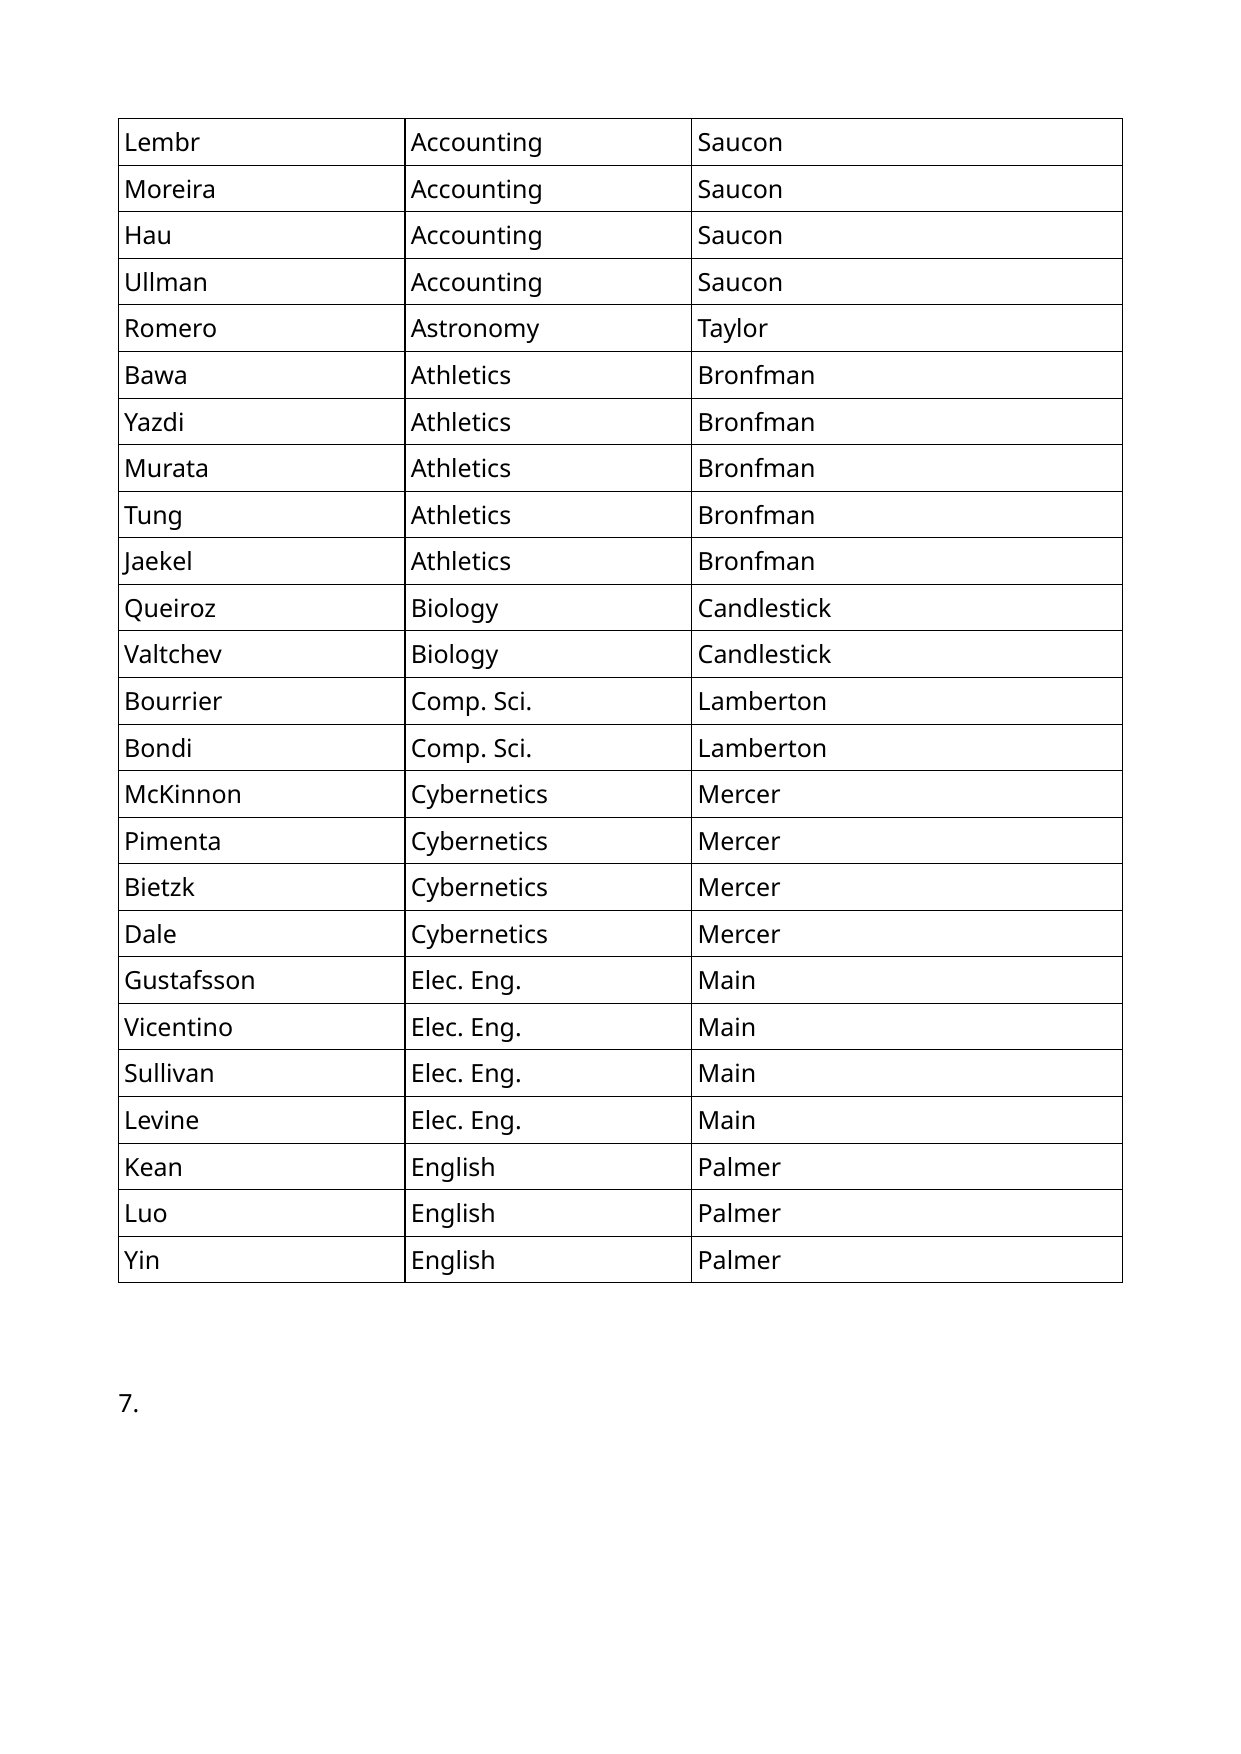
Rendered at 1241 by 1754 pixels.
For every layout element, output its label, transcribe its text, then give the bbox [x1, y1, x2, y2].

table_cell Saucon [692, 119, 1122, 165]
table_cell Main [692, 1097, 1122, 1142]
table_cell Candlestick [692, 631, 1122, 677]
table_cell Yazdi [119, 399, 404, 444]
table_cell English [406, 1144, 691, 1189]
table_cell Mercer [692, 864, 1122, 910]
table_cell Palmer [692, 1237, 1122, 1282]
table_cell Valtchev [119, 631, 404, 677]
table_cell Cybernetics [406, 771, 691, 817]
table_cell Bronfman [692, 445, 1122, 491]
table_cell Bawa [119, 352, 404, 397]
table_cell Pimenta [119, 818, 404, 863]
table_cell Palmer [692, 1190, 1122, 1236]
table_cell Comp. Sci. [406, 725, 691, 770]
table_cell Murata [119, 445, 404, 491]
table_cell Taylor [692, 305, 1122, 351]
table_cell Main [692, 957, 1122, 1003]
table_cell Moreira [119, 166, 404, 211]
table_cell Hau [119, 212, 404, 258]
table_cell Mercer [692, 771, 1122, 817]
table_cell Lamberton [692, 725, 1122, 770]
table_cell Elec. Eng. [406, 957, 691, 1003]
table_cell Dale [119, 911, 404, 956]
table_cell Romero [119, 305, 404, 351]
table_cell Astronomy [406, 305, 691, 351]
table_cell Accounting [406, 212, 691, 258]
table_cell Bronfman [692, 399, 1122, 444]
table_cell Cybernetics [406, 911, 691, 956]
table_cell Levine [119, 1097, 404, 1142]
table_cell Lembr [119, 119, 404, 165]
table_cell Sullivan [119, 1050, 404, 1096]
table_cell Bronfman [692, 352, 1122, 397]
table_cell Mercer [692, 818, 1122, 863]
table_cell Bronfman [692, 538, 1122, 584]
table_cell Bronfman [692, 492, 1122, 537]
table_cell Gustafsson [119, 957, 404, 1003]
table_cell Main [692, 1004, 1122, 1049]
table_cell Comp. Sci. [406, 678, 691, 723]
table_cell Kean [119, 1144, 404, 1189]
table_cell Saucon [692, 166, 1122, 211]
table_cell Lamberton [692, 678, 1122, 723]
table_cell Cybernetics [406, 864, 691, 910]
text 7. [118, 1385, 1122, 1419]
table_cell English [406, 1237, 691, 1282]
table_cell Athletics [406, 445, 691, 491]
table_cell Cybernetics [406, 818, 691, 863]
table_cell Ullman [119, 259, 404, 304]
table_cell Athletics [406, 352, 691, 397]
table_cell Tung [119, 492, 404, 537]
table_cell Palmer [692, 1144, 1122, 1189]
table_cell Jaekel [119, 538, 404, 584]
table_cell Vicentino [119, 1004, 404, 1049]
table_cell Biology [406, 631, 691, 677]
table_cell Elec. Eng. [406, 1097, 691, 1142]
table_cell McKinnon [119, 771, 404, 817]
table_cell Elec. Eng. [406, 1050, 691, 1096]
table_cell Bondi [119, 725, 404, 770]
table_cell Saucon [692, 259, 1122, 304]
table_cell Mercer [692, 911, 1122, 956]
table_cell Accounting [406, 166, 691, 211]
table_cell Athletics [406, 538, 691, 584]
table_cell Queiroz [119, 585, 404, 630]
table_cell Accounting [406, 259, 691, 304]
table_cell Candlestick [692, 585, 1122, 630]
table_cell Accounting [406, 119, 691, 165]
table_cell Elec. Eng. [406, 1004, 691, 1049]
table_cell Yin [119, 1237, 404, 1282]
table_cell Bietzk [119, 864, 404, 910]
table_cell Biology [406, 585, 691, 630]
table_cell Athletics [406, 399, 691, 444]
table_cell Bourrier [119, 678, 404, 723]
table_cell Athletics [406, 492, 691, 537]
table_cell English [406, 1190, 691, 1236]
table_cell Main [692, 1050, 1122, 1096]
table_cell Luo [119, 1190, 404, 1236]
table_cell Saucon [692, 212, 1122, 258]
